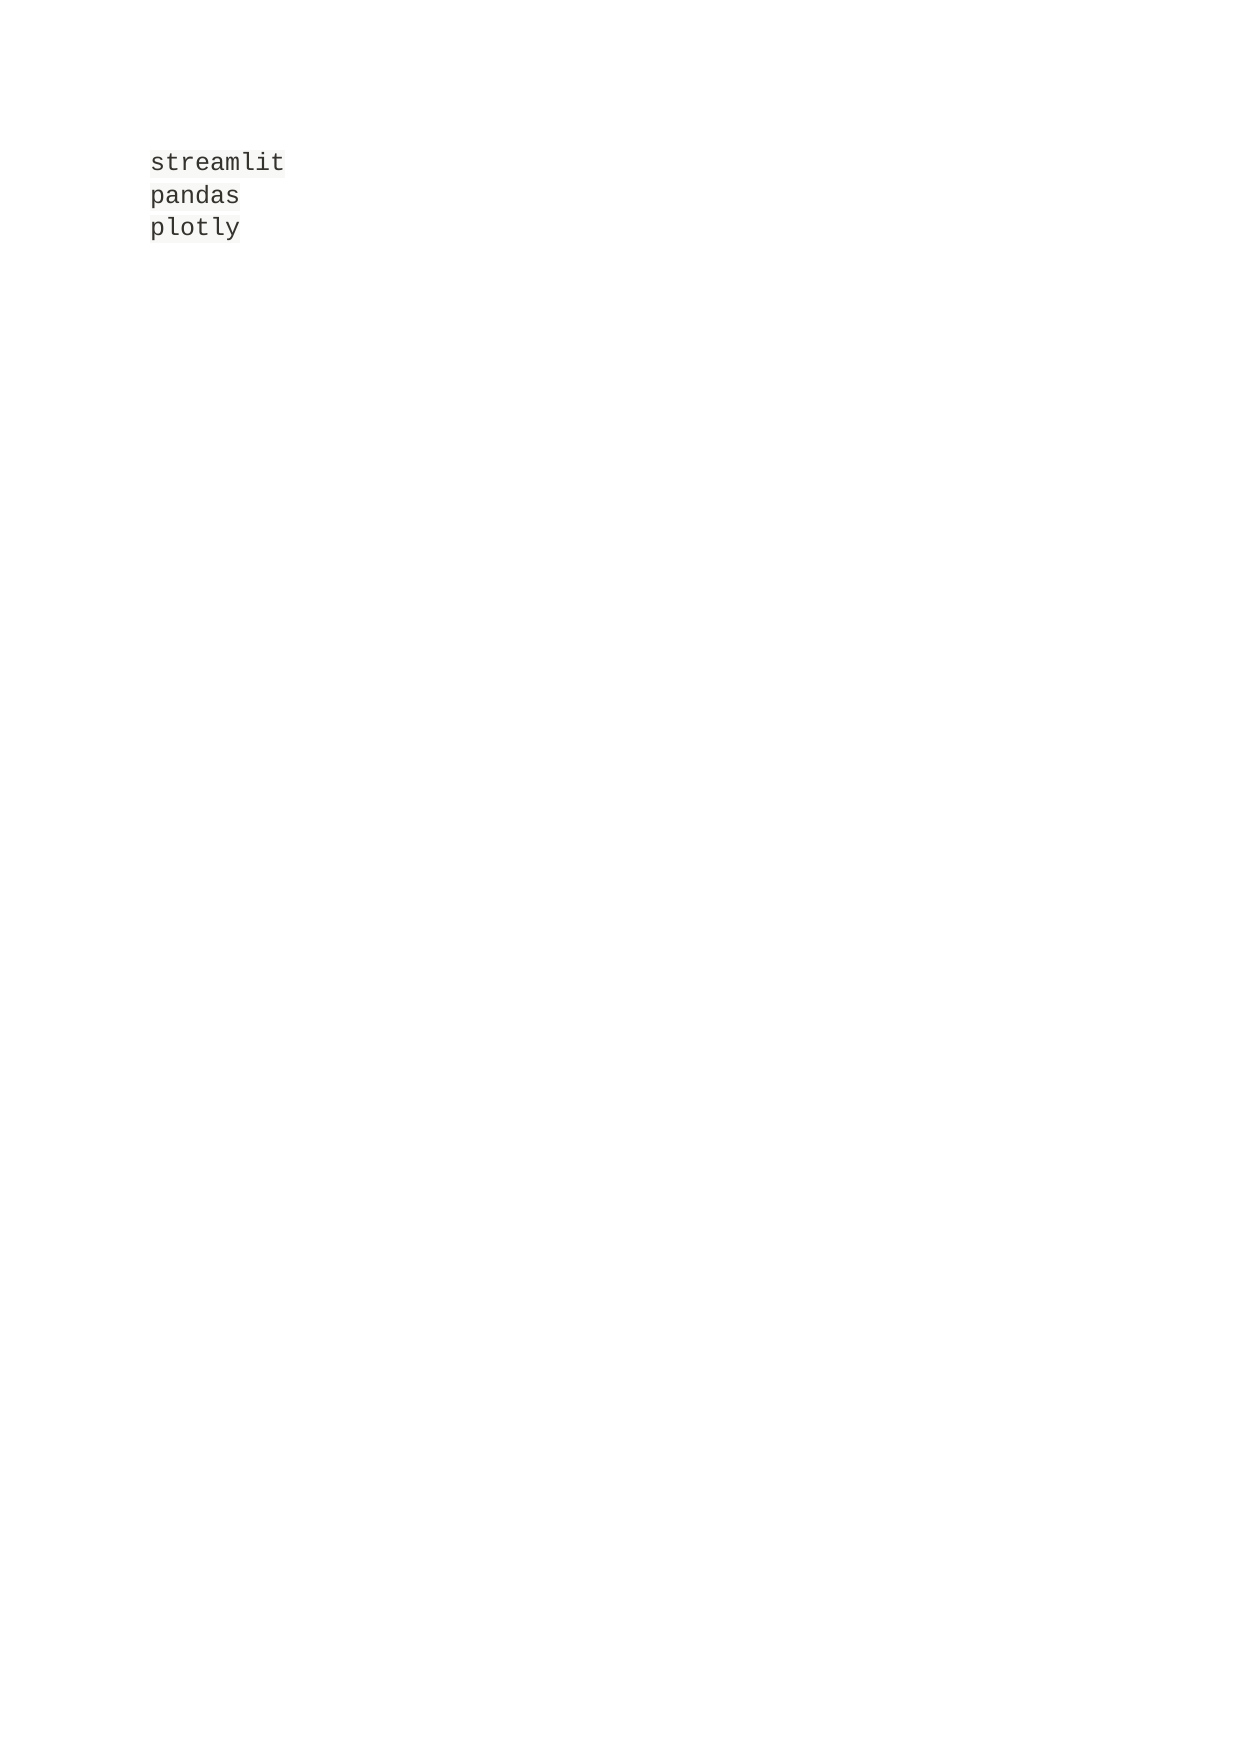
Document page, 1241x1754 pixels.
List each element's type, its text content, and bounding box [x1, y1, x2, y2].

text streamlit [150, 150, 1090, 178]
text plotly [150, 215, 1090, 243]
text pandas [150, 182, 1090, 211]
